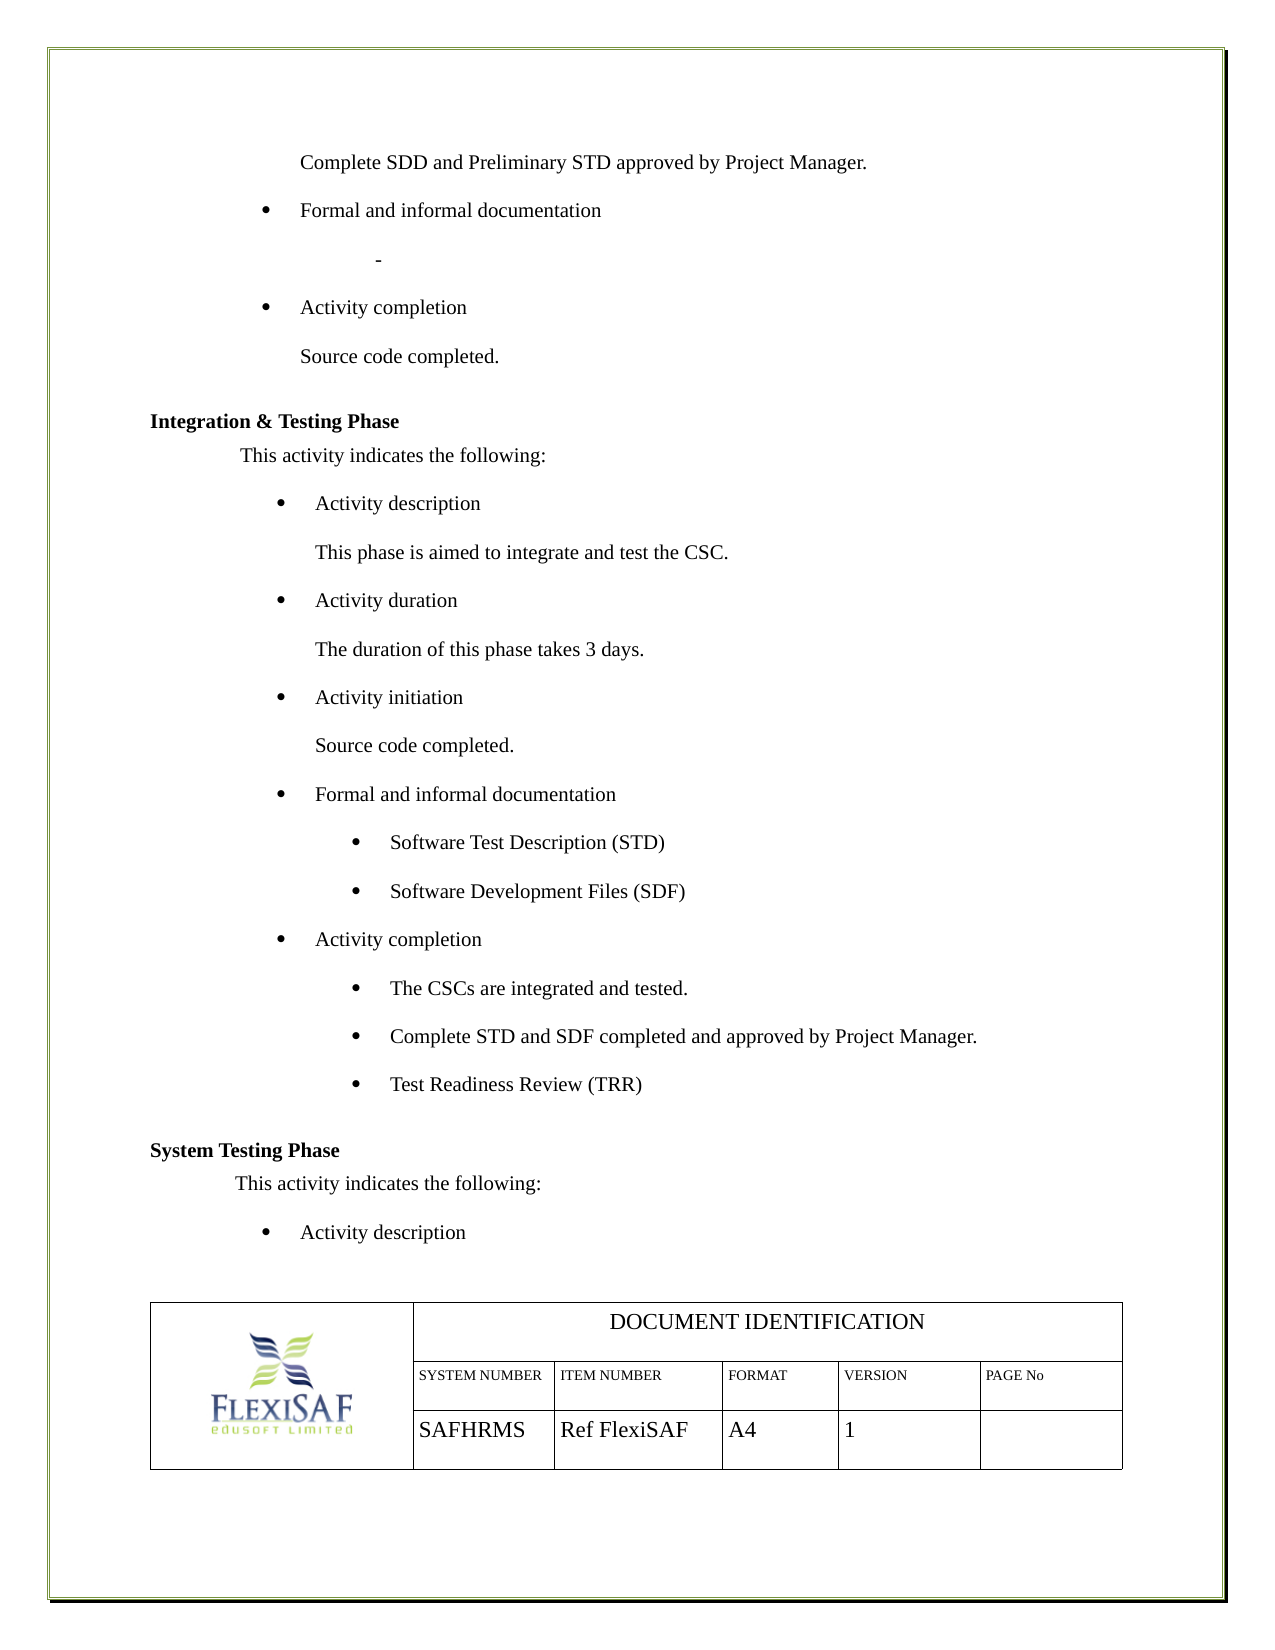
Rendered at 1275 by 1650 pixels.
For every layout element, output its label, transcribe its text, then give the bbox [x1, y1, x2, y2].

text - [225, 247, 1122, 271]
text System Testing Phase [150, 1137, 1122, 1162]
text Source code completed. [315, 733, 1122, 757]
text The duration of this phase takes 3 days. [315, 636, 1122, 661]
list The CSCs are integrated and tested. [352, 976, 1122, 999]
text This activity indicates the following: [240, 443, 1122, 467]
text Integration & Testing Phase [150, 409, 1122, 433]
text Complete SDD and Preliminary STD approved by Project Manager. [300, 150, 1122, 174]
list Software Test Description (STD) [352, 830, 1122, 854]
picture [206, 1307, 357, 1459]
list Software Development Files (SDF) [352, 879, 1122, 903]
list Activity completion [277, 927, 1122, 951]
list Activity description [262, 1220, 1122, 1244]
list Activity description [277, 491, 1122, 515]
list Formal and informal documentation [262, 198, 1122, 222]
list Activity duration [277, 588, 1122, 612]
list Test Readiness Review (TRR) [352, 1072, 1122, 1096]
list Complete STD and SDF completed and approved by Project Manager. [352, 1024, 1122, 1048]
text Source code completed. [300, 344, 1122, 368]
list Activity initiation [277, 685, 1122, 709]
list Activity completion [262, 295, 1122, 319]
list Formal and informal documentation [277, 782, 1122, 806]
text This phase is aimed to integrate and test the CSC. [315, 539, 1122, 564]
text This activity indicates the following: [225, 1171, 1122, 1195]
